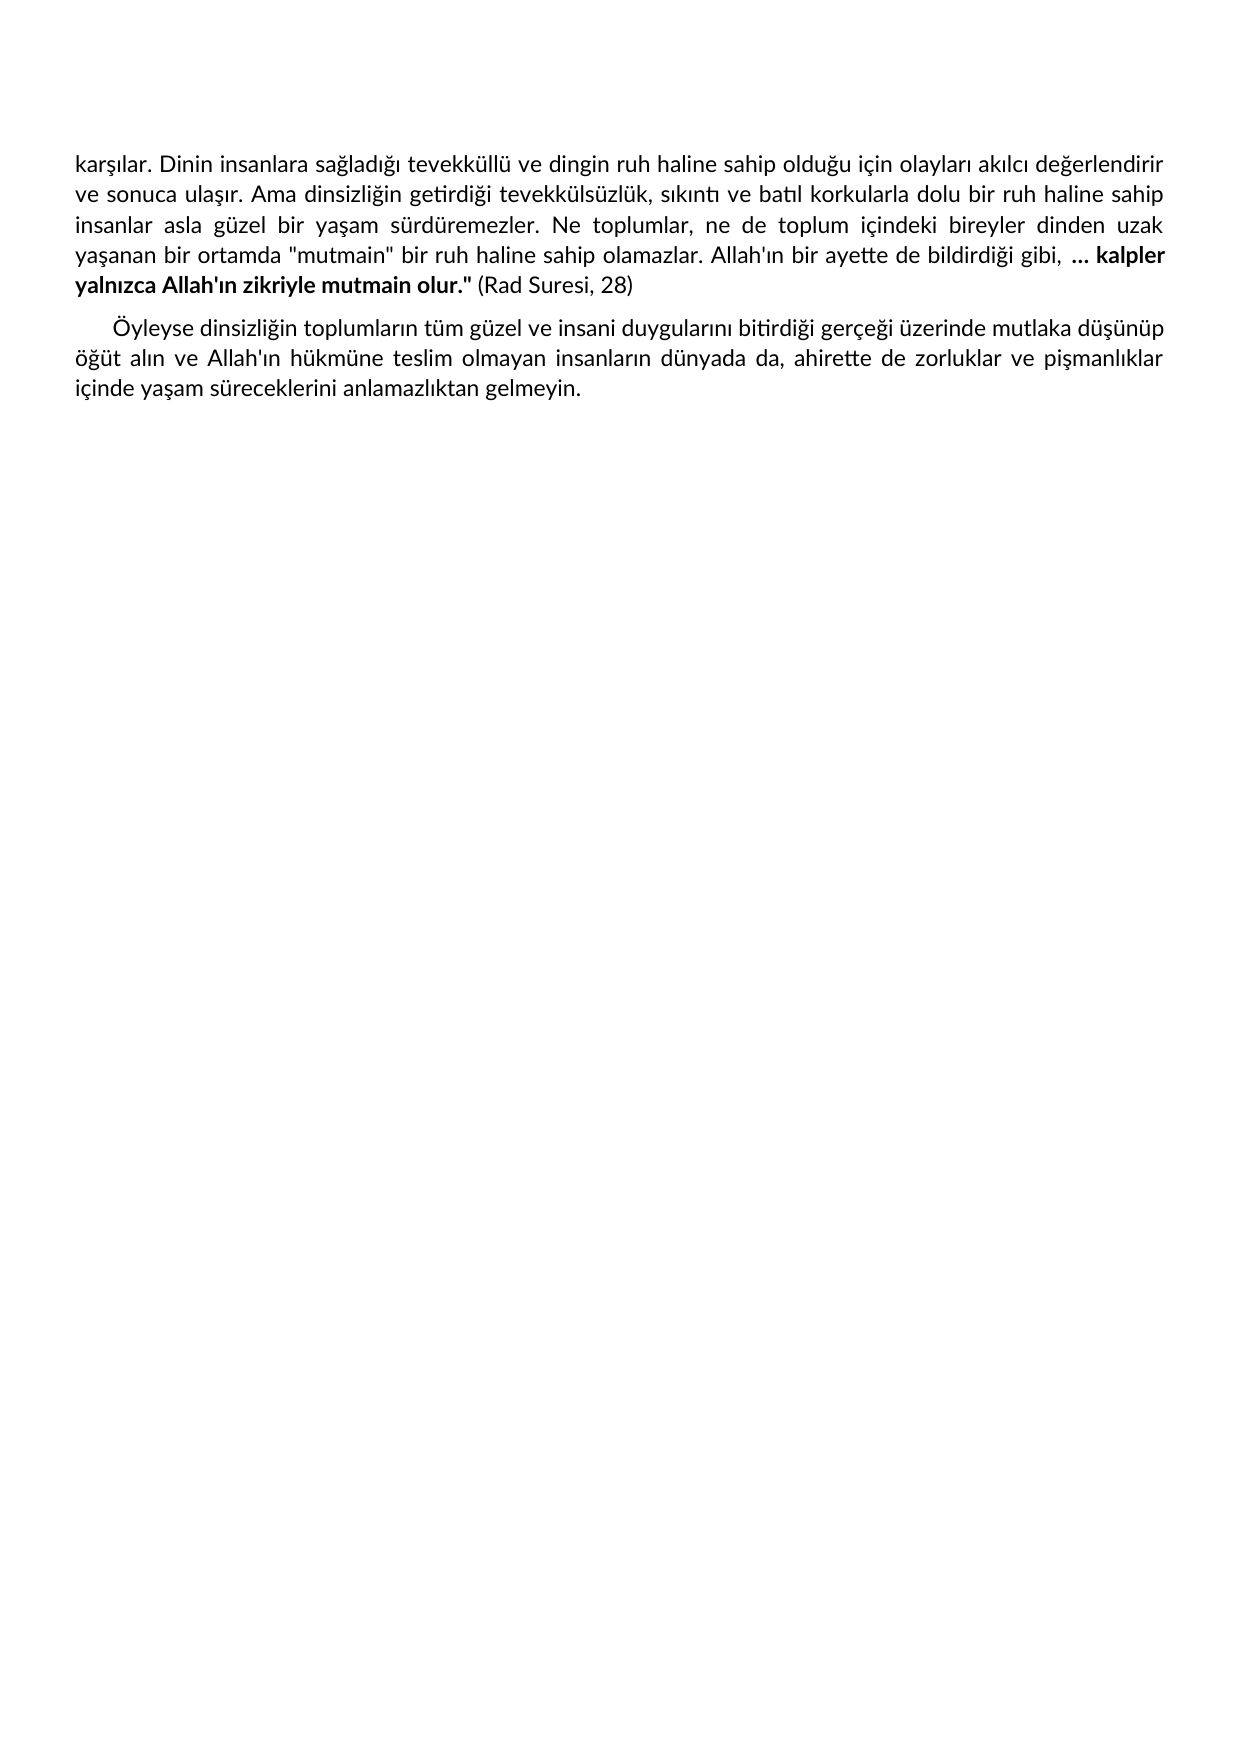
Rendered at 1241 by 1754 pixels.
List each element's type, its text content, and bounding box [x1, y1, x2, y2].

text karşılar. Dinin insanlara sağladığı tevekküllü ve dingin ruh haline sahip olduğu için olayları akılcı değerlendirir ve sonuca ulaşır. Ama dinsizliğin getirdiği tevekkülsüzlük, sıkıntı ve batıl korkularla dolu bir ruh haline sahip insanlar asla güzel bir yaşam sürdüremezler. Ne toplumlar, ne de toplum içindeki bireyler dinden uzak yaşanan bir ortamda "mutmain" bir ruh haline sahip olamazlar. Allah'ın bir ayette de bildirdiği gibi, … kalpler yalnızca Allah'ın zikriyle mutmain olur." (Rad Suresi, 28) [75, 150, 1165, 298]
text Öyleyse dinsizliğin toplumların tüm güzel ve insani duygularını bitirdiği gerçeği üzerinde mutlaka düşünüp öğüt alın ve Allah'ın hükmüne teslim olmayan insanların dünyada da, ahirette de zorluklar ve pişmanlıklar içinde yaşam süreceklerini anlamazlıktan gelmeyin. [75, 313, 1165, 401]
